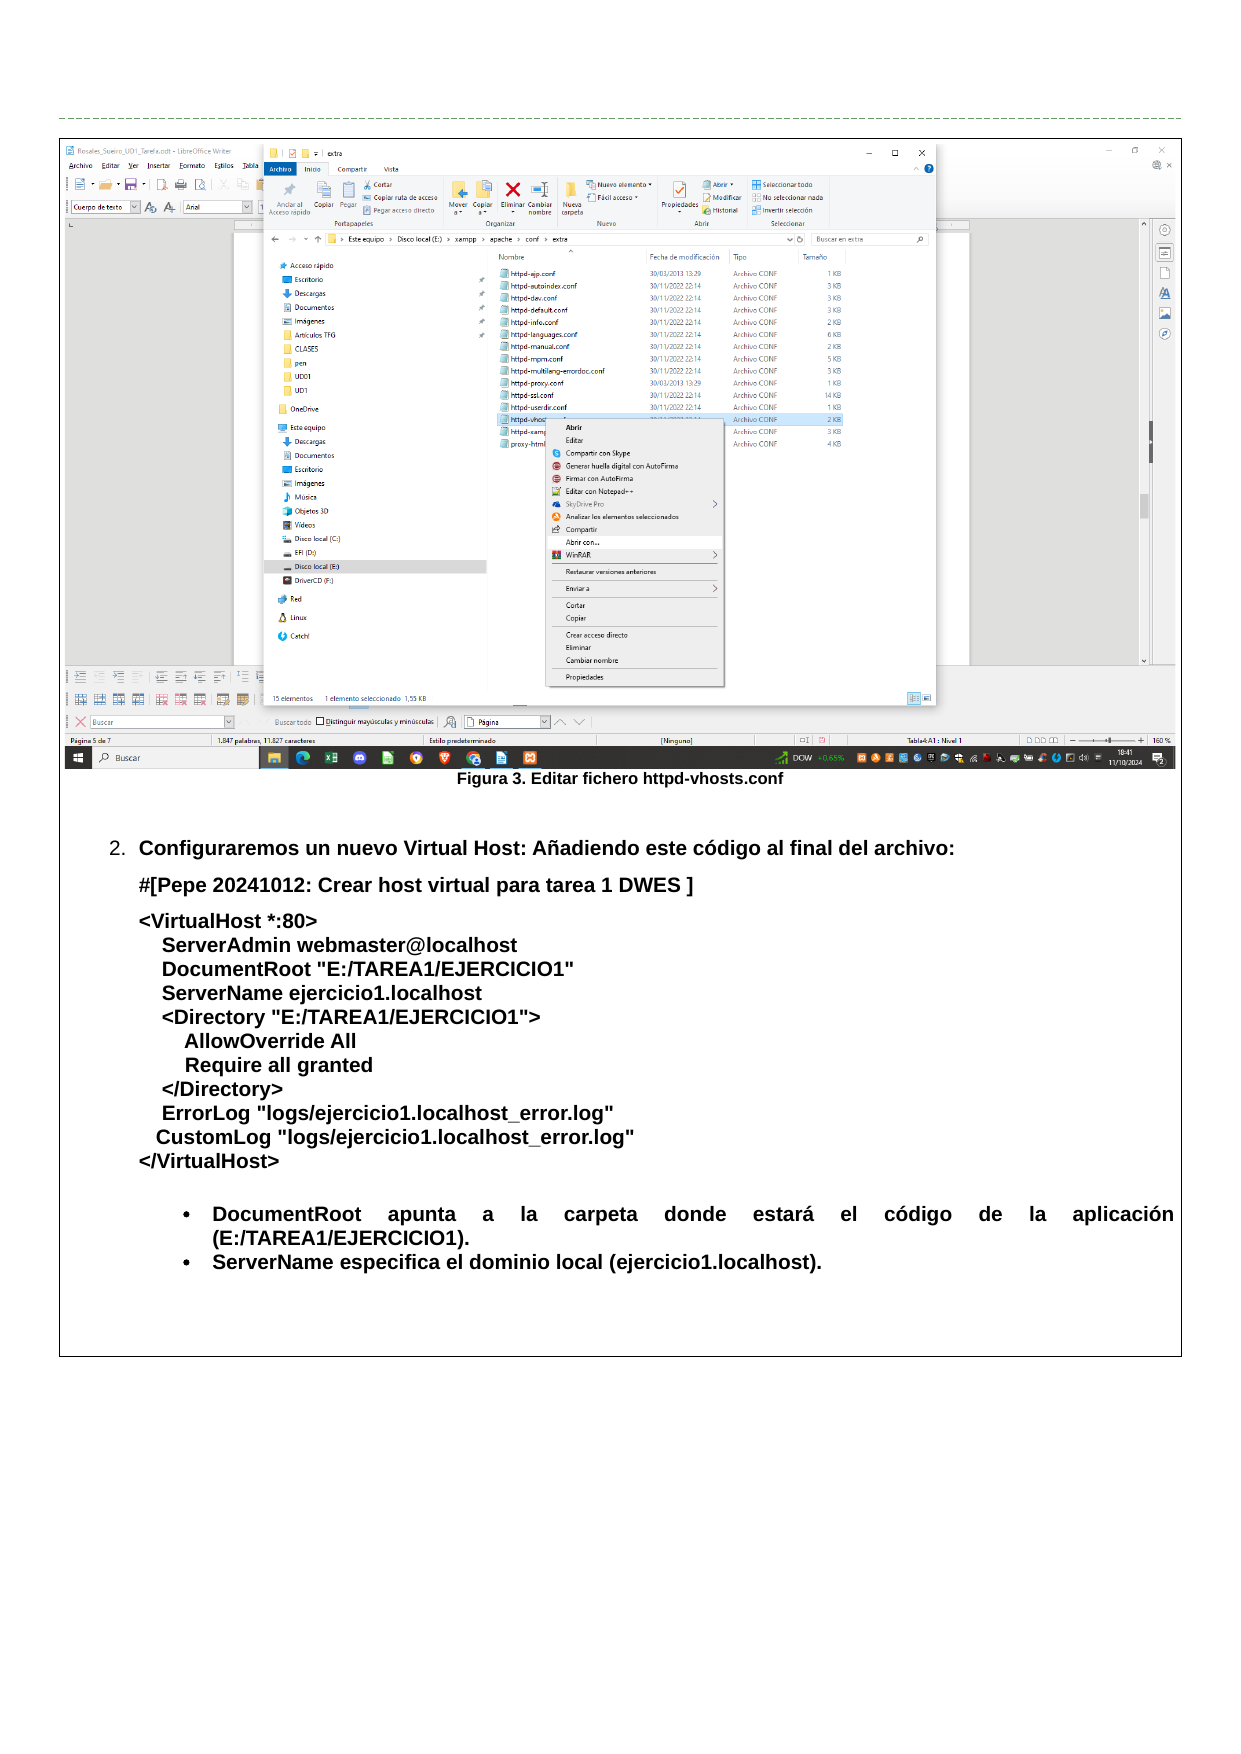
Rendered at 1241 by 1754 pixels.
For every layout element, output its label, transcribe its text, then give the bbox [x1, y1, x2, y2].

picture [64, 144, 1176, 769]
table_header Figura 3. Editar fichero httpd-vhosts.conf Configuraremos un nuevo Virtual Host: Añadiendo este código al final del archivo: #[Pepe 20241012: Crear host virtual para tarea 1 DWES ] <VirtualHost *:80> ServerAdmin webmaster@localhost DocumentRoot "E:/TAREA1/EJERCICIO1" ServerName ejercicio1.localhost <Directory "E:/TAREA1/EJERCICIO1"> AllowOverride All Require all granted </Directory> ErrorLog "logs/ejercicio1.localhost_error.log" CustomLog "logs/ejercicio1.localhost_error.log" </VirtualHost> DocumentRoot apunta a la carpeta donde estará el código de la aplicación (E:/TAREA1/EJERCICIO1). ServerName especifica el dominio local (ejercicio1.localhost). [60, 139, 1181, 1356]
